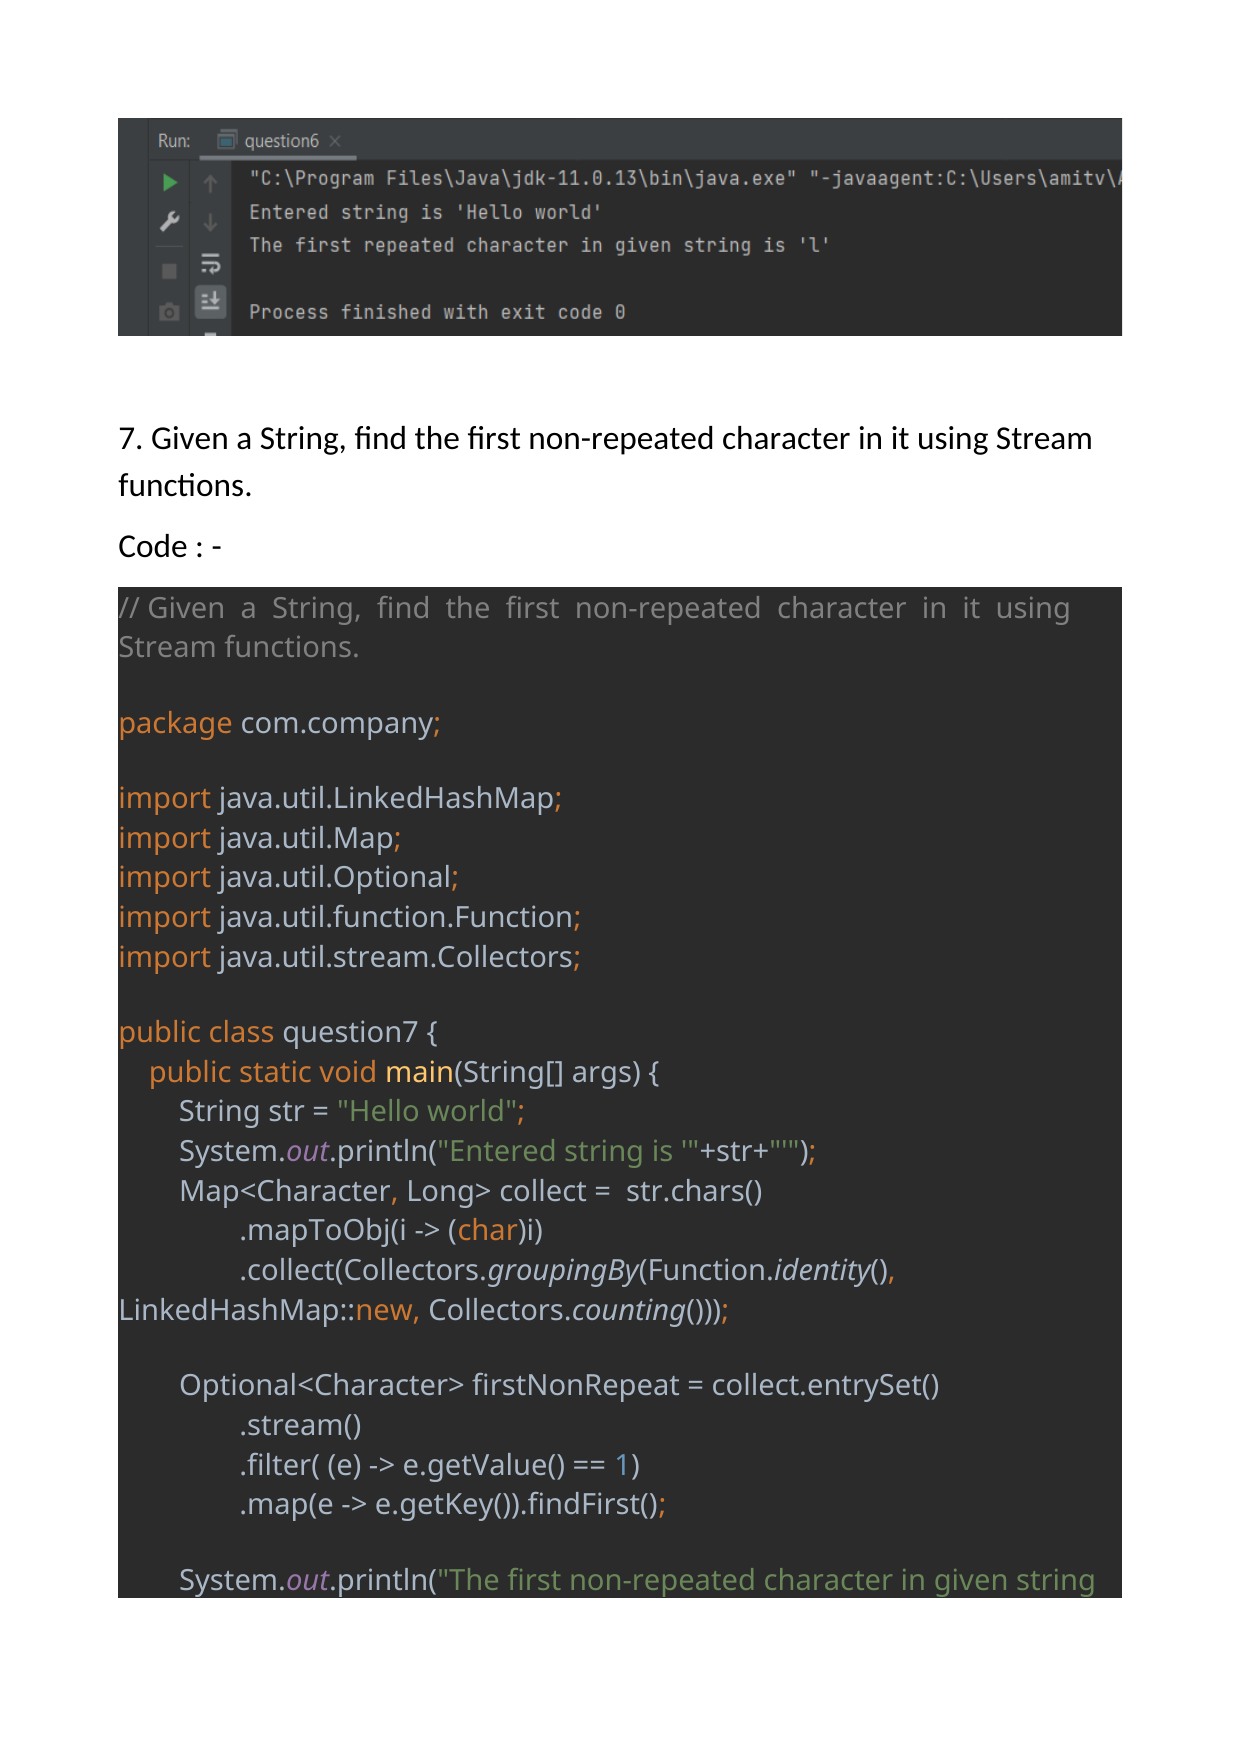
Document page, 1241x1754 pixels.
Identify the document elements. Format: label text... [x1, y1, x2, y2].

text Code : - [118, 526, 1122, 566]
text // Given a String, find the first non-repeated character in it using Stream functions. package com.company; import java.util.LinkedHashMap; import java.util.Map; import java.util.Optional; import java.util.function.Function; import java.util.stream.Collectors; public class question7 { public static void main(String[] args) { String str = "Hello world"; System.out.println("Entered string is '"+str+"'"); Map<Character, Long> collect = str.chars() .mapToObj(i -> (char)i) .collect(Collectors.groupingBy(Function.identity(), LinkedHashMap::new, Collectors.counting())); Optional<Character> firstNonRepeat = collect.entrySet() .stream() .filter( (e) -> e.getValue() == 1) .map(e -> e.getKey()).findFirst(); System.out.println("The first non-repeated character in given string [118, 587, 1122, 1598]
picture [118, 118, 1123, 336]
text 7. Given a String, find the first non-repeated character in it using Stream functions. [118, 417, 1122, 505]
